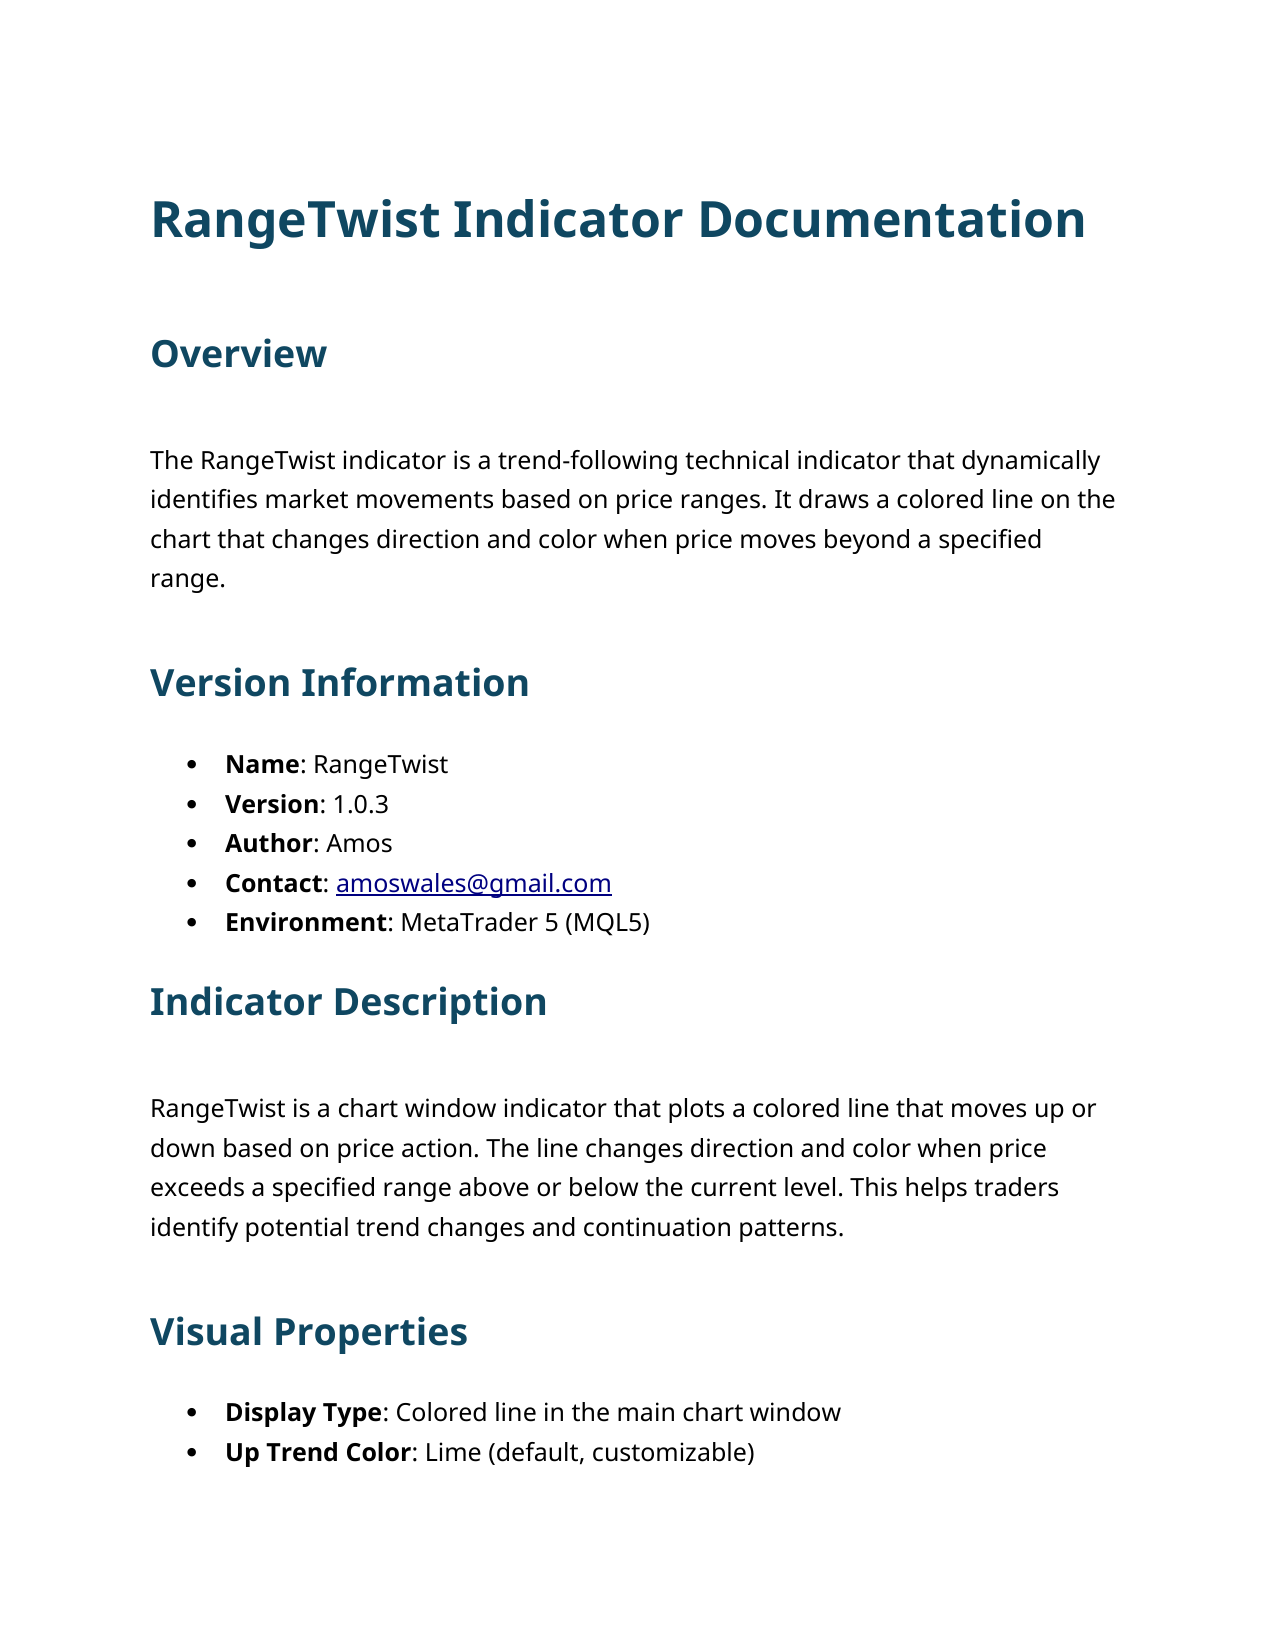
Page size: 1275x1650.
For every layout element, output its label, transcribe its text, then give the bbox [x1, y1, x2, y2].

list Name: RangeTwist [187, 747, 1125, 781]
list Environment: MetaTrader 5 (MQL5) [187, 905, 1125, 939]
text The RangeTwist indicator is a trend-following technical indicator that dynamically identifies market movements based on price ranges. It draws a colored line on the chart that changes direction and color when price moves beyond a specified range. [150, 442, 1125, 595]
subtitle Visual Properties [150, 1305, 1125, 1356]
subtitle Indicator Description [150, 975, 1125, 1026]
list Display Type: Colored line in the main chart window [187, 1395, 1125, 1429]
text RangeTwist is a chart window indicator that plots a colored line that moves up or down based on price action. The line changes direction and color when price exceeds a specified range above or below the current level. This helps traders identify potential trend changes and continuation patterns. [150, 1091, 1125, 1243]
subtitle Version Information [150, 657, 1125, 708]
list Up Trend Color: Lime (default, customizable) [187, 1434, 1125, 1469]
list Version: 1.0.3 [187, 786, 1125, 820]
list Contact: amoswales@gmail.com [187, 865, 1125, 899]
subtitle RangeTwist Indicator Documentation [150, 183, 1125, 252]
subtitle Overview [150, 327, 1125, 378]
list Author: Amos [187, 826, 1125, 860]
